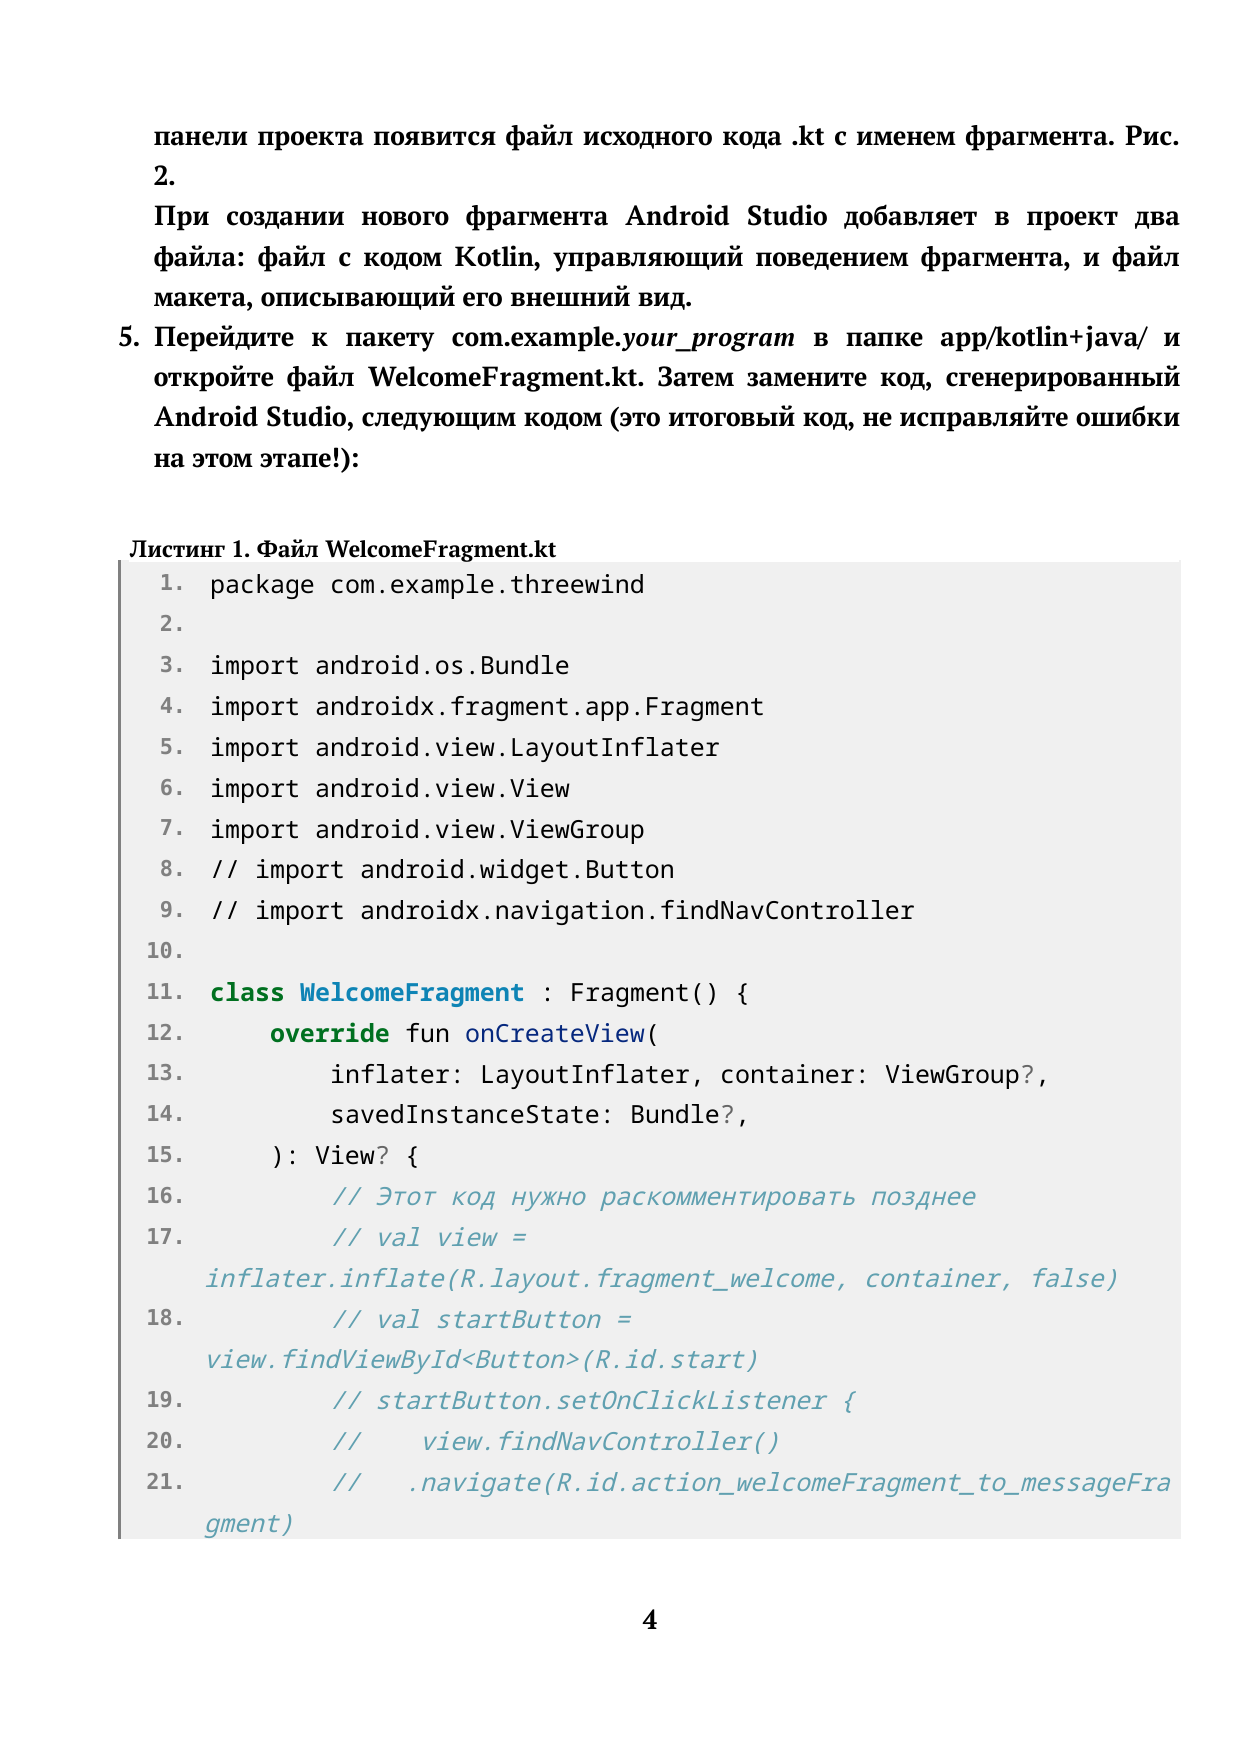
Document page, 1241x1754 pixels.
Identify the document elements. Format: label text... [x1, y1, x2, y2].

list При создании нового фрагмента Android Studio добавляет в проект два файла: файл с кодом Kotlin, управляющий поведением фрагмента, и файл макета, описывающий его внешний вид. [118, 198, 1181, 312]
list savedInstanceState: Bundle?, [121, 1091, 1181, 1131]
list // import android.widget.Button [121, 846, 1181, 886]
list import androidx.fragment.app.Fragment [121, 683, 1181, 723]
list // startButton.setOnClickListener { [121, 1377, 1181, 1417]
list // import androidx.navigation.findNavController [121, 887, 1181, 927]
list import android.view.LayoutInflater [121, 724, 1181, 764]
list class WelcomeFragment : Fragment() { [121, 969, 1181, 1009]
list package com.example.threewind [121, 560, 1181, 600]
list inflater: LayoutInflater, container: ViewGroup?, [121, 1050, 1181, 1090]
text Листинг 1. Файл WelcomeFragment.kt [129, 534, 1179, 562]
list // val view = inflater.inflate(R.layout.fragment_welcome, container, false) [121, 1214, 1181, 1294]
list import android.os.Bundle [121, 642, 1181, 682]
list ): View? { [121, 1132, 1181, 1172]
list Перейдите к пакету com.example.your_program в папке app/kotlin+java/ и откройте файл WelcomeFragment.kt. Затем замените код, сгенерированный Android Studio, следующим кодом (это итоговый код, не исправляйте ошибки на этом этапе!): [118, 319, 1181, 473]
list // .navigate(R.id.action_welcomeFragment_to_messageFragment) [121, 1459, 1181, 1539]
list override fun onCreateView( [121, 1009, 1181, 1049]
list // Этот код нужно раскомментировать позднее [121, 1173, 1181, 1213]
list // view.findNavController() [121, 1418, 1181, 1458]
list import android.view.View [121, 764, 1181, 804]
list // val startButton = view.findViewById<Button>(R.id.start) [121, 1295, 1181, 1376]
list панели проекта появится файл исходного кода .kt с именем фрагмента. Рис. 2. [118, 118, 1181, 192]
list import android.view.ViewGroup [121, 805, 1181, 845]
